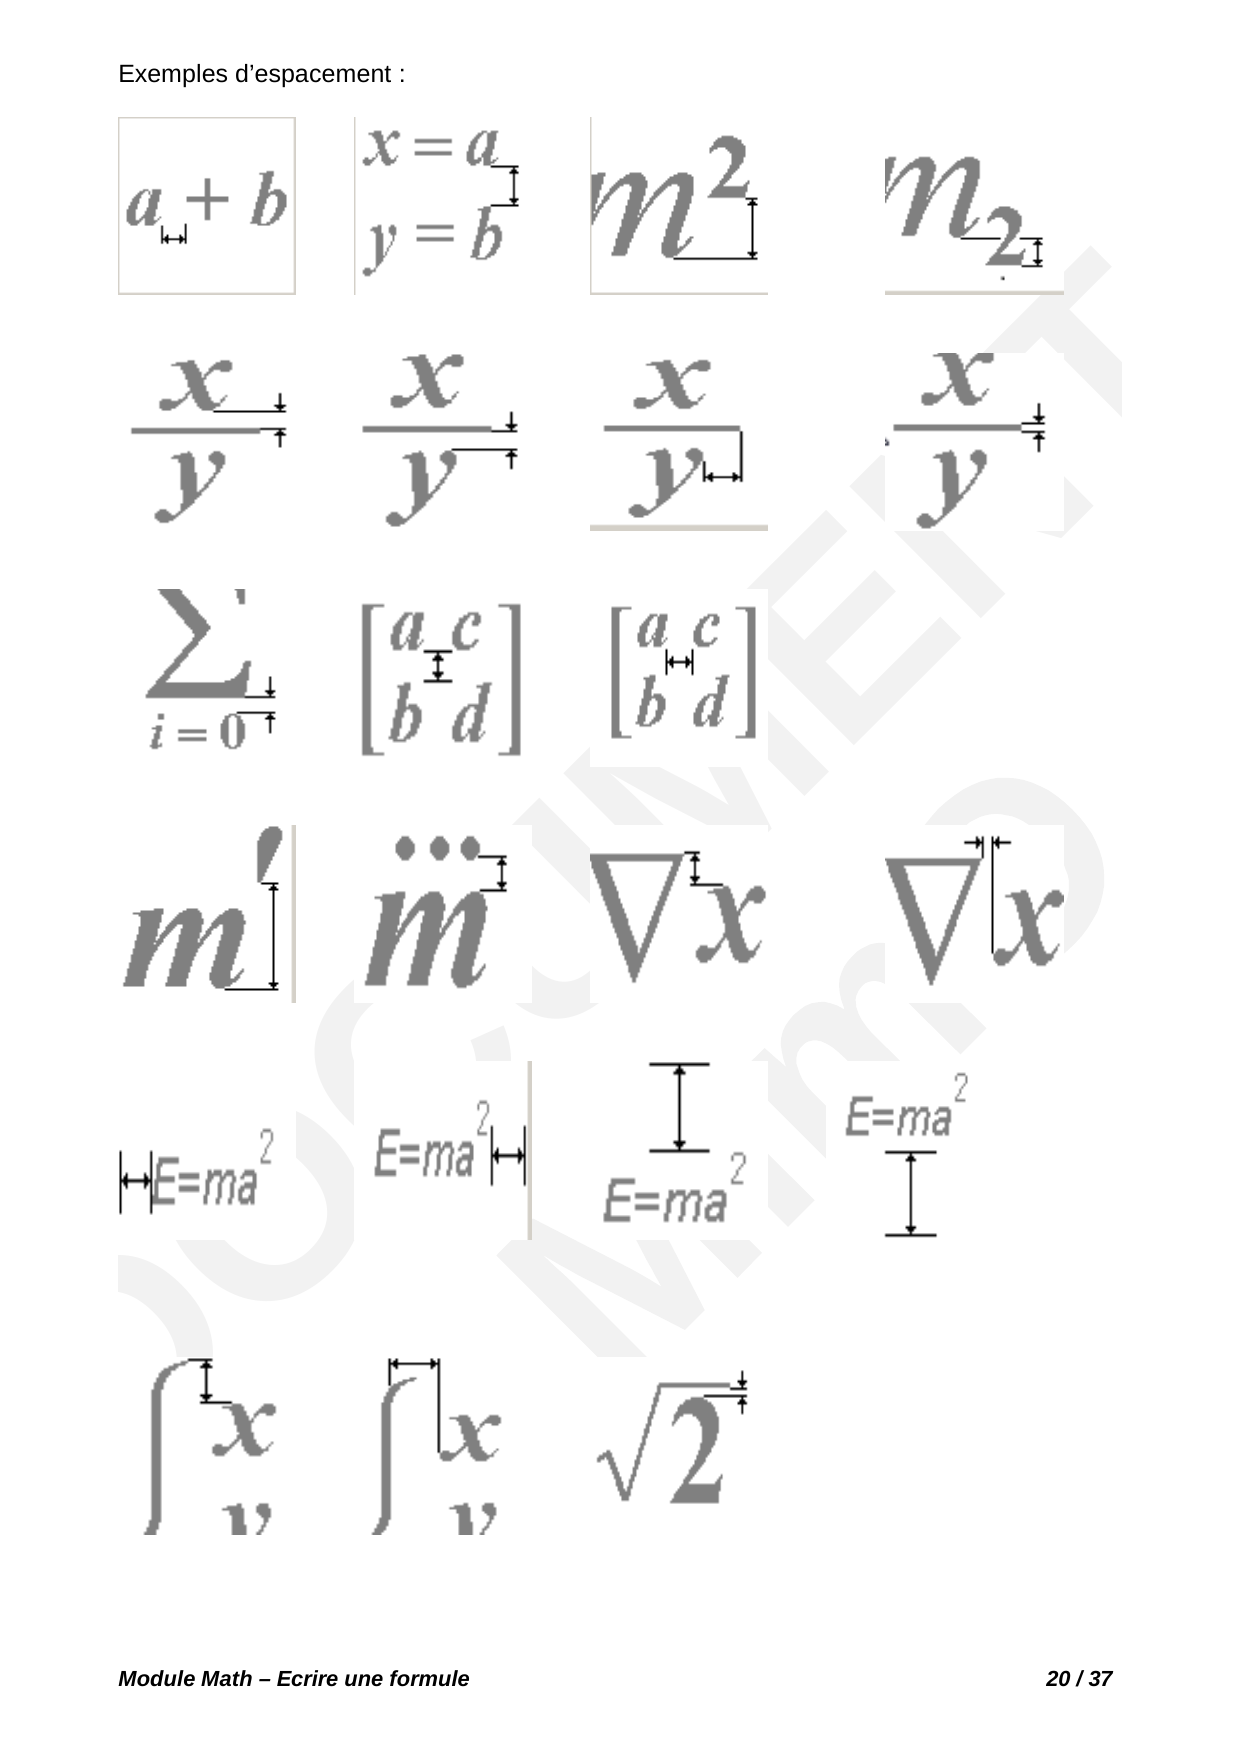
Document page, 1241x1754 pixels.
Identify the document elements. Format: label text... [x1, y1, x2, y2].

picture [354, 353, 532, 531]
picture [354, 1061, 532, 1240]
picture [590, 825, 768, 1003]
picture [826, 1061, 1005, 1240]
picture [590, 589, 768, 767]
picture [118, 1357, 296, 1535]
text Exemples d’espacement : [118, 59, 1122, 88]
picture [885, 825, 1064, 1003]
picture [354, 117, 532, 295]
picture [885, 117, 1064, 295]
picture [885, 353, 1064, 531]
picture [354, 825, 532, 1003]
picture [590, 117, 768, 295]
picture [118, 1061, 296, 1240]
picture [354, 589, 532, 767]
picture [590, 1061, 768, 1240]
picture [354, 1357, 532, 1535]
picture [118, 353, 296, 531]
picture [118, 589, 296, 767]
picture [118, 825, 296, 1003]
picture [118, 117, 296, 295]
picture [590, 353, 768, 531]
